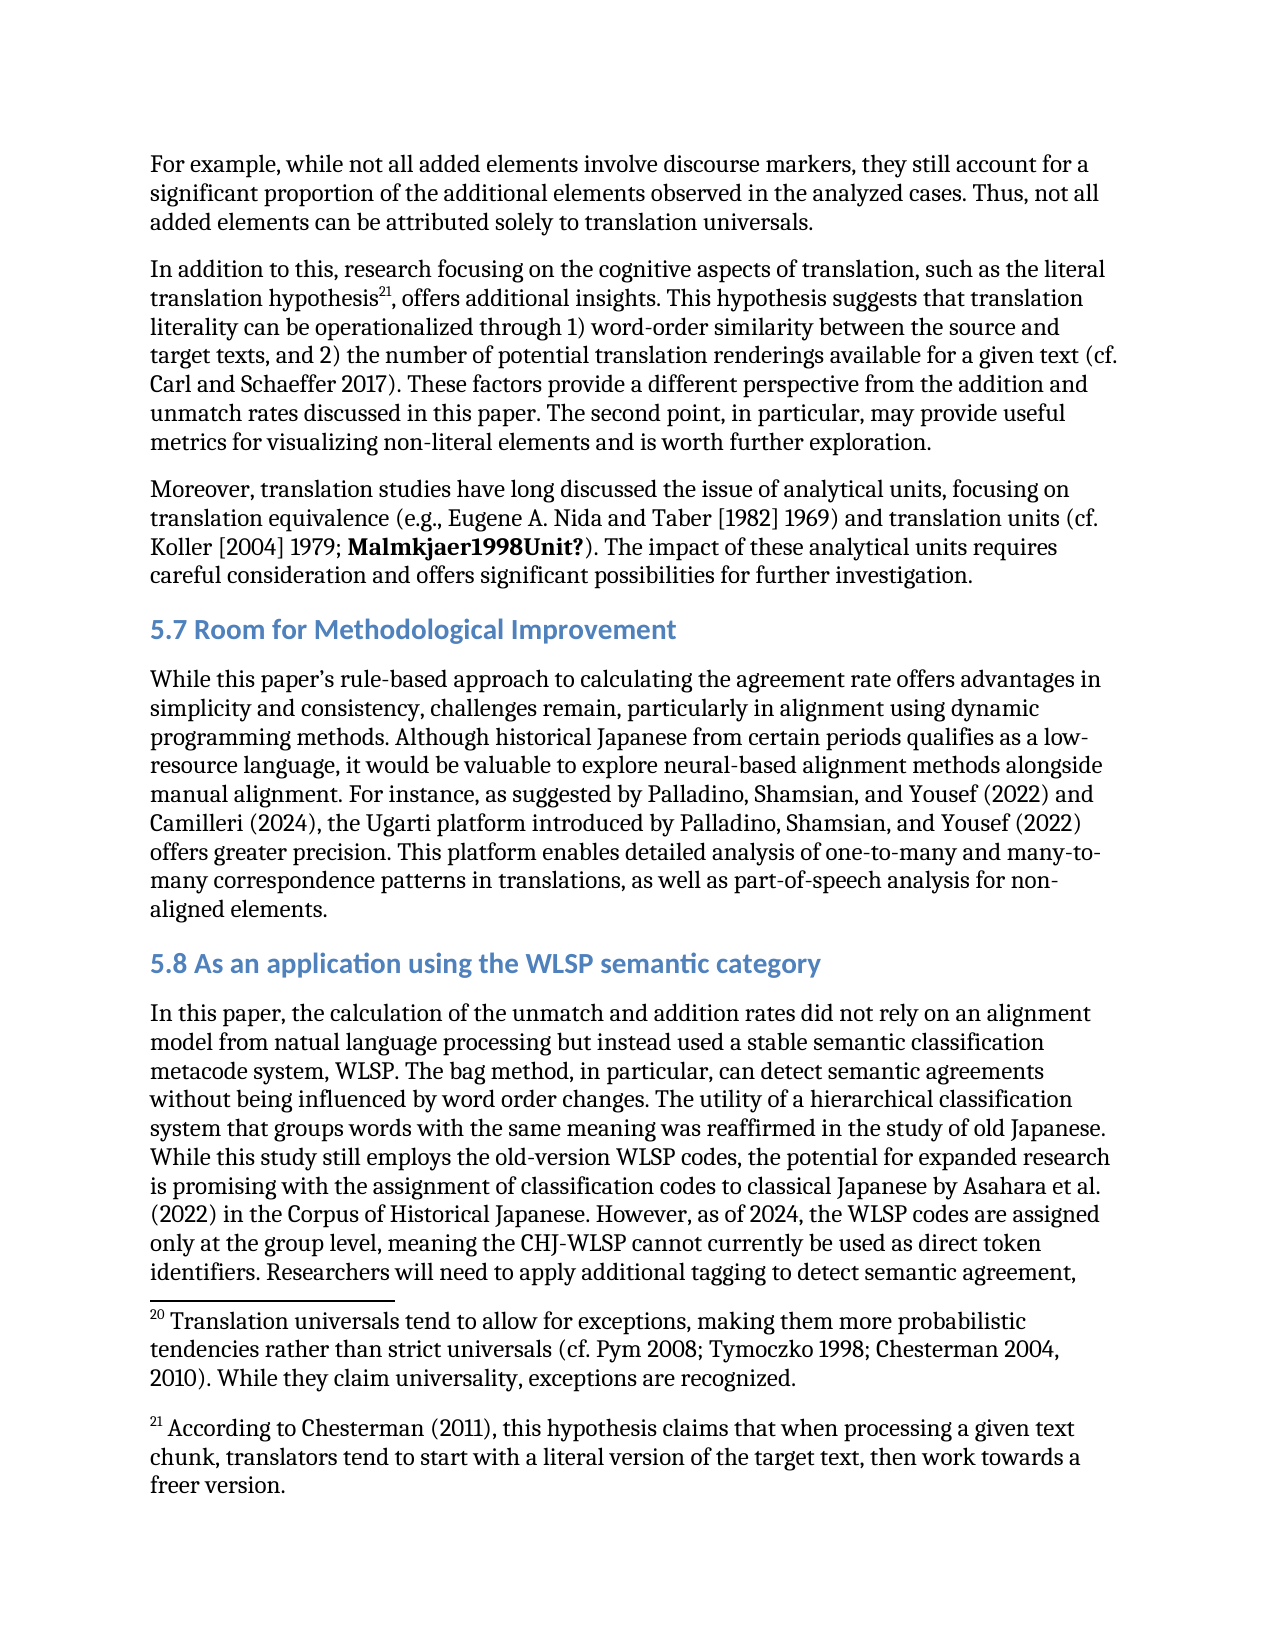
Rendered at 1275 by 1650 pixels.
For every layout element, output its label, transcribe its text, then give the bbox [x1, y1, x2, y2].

text Translation universals tend to allow for exceptions, making them more probabilistic tendencies rather than strict universals (cf. Pym 2008; Tymoczko 1998; Chesterman 2004, 2010). While they claim universality, exceptions are recognized. [150, 1307, 1125, 1393]
text While this paper’s rule-based approach to calculating the agreement rate offers advantages in simplicity and consistency, challenges remain, particularly in alignment using dynamic programming methods. Although historical Japanese from certain periods qualifies as a low-resource language, it would be valuable to explore neural-based alignment methods alongside manual alignment. For instance, as suggested by Palladino, Shamsian, and Yousef (2022) and Camilleri (2024), the Ugarti platform introduced by Palladino, Shamsian, and Yousef (2022) offers greater precision. This platform enables detailed analysis of one-to-many and many-to-many correspondence patterns in translations, as well as part-of-speech analysis for non-aligned elements. [150, 665, 1125, 924]
text Moreover, translation studies have long discussed the issue of analytical units, focusing on translation equivalence (e.g., Eugene A. Nida and Taber [1982] 1969) and translation units (cf. Koller [2004] 1979; Malmkjaer1998Unit?). The impact of these analytical units requires careful consideration and offers significant possibilities for further investigation. [150, 475, 1125, 590]
text According to Chesterman (2011), this hypothesis claims that when processing a given text chunk, translators tend to start with a literal version of the target text, then work towards a freer version. [150, 1414, 1125, 1500]
subtitle 5.7 Room for Methodological Improvement [150, 611, 1125, 646]
text In this paper, the calculation of the unmatch and addition rates did not rely on an alignment model from natual language processing but instead used a stable semantic classification metacode system, WLSP. The bag method, in particular, can detect semantic agreements without being influenced by word order changes. The utility of a hierarchical classification system that groups words with the same meaning was reaffirmed in the study of old Japanese. While this study still employs the old-version WLSP codes, the potential for expanded research is promising with the assignment of classification codes to classical Japanese by Asahara et al. (2022) in the Corpus of Historical Japanese. However, as of 2024, the WLSP codes are assigned only at the group level, meaning the CHJ-WLSP cannot currently be used as direct token identifiers. Researchers will need to apply additional tagging to detect semantic agreement, [150, 999, 1125, 1287]
text In addition to this, research focusing on the cognitive aspects of translation, such as the literal translation hypothesis, offers additional insights. This hypothesis suggests that translation literality can be operationalized through 1) word-order similarity between the source and target texts, and 2) the number of potential translation renderings available for a given text (cf. Carl and Schaeffer 2017). These factors provide a different perspective from the addition and unmatch rates discussed in this paper. The second point, in particular, may provide useful metrics for visualizing non-literal elements and is worth further exploration. [150, 255, 1125, 456]
subtitle 5.8 As an application using the WLSP semantic category [150, 945, 1125, 980]
text For example, while not all added elements involve discourse markers, they still account for a significant proportion of the additional elements observed in the analyzed cases. Thus, not all added elements can be attributed solely to translation universals. [150, 150, 1125, 236]
